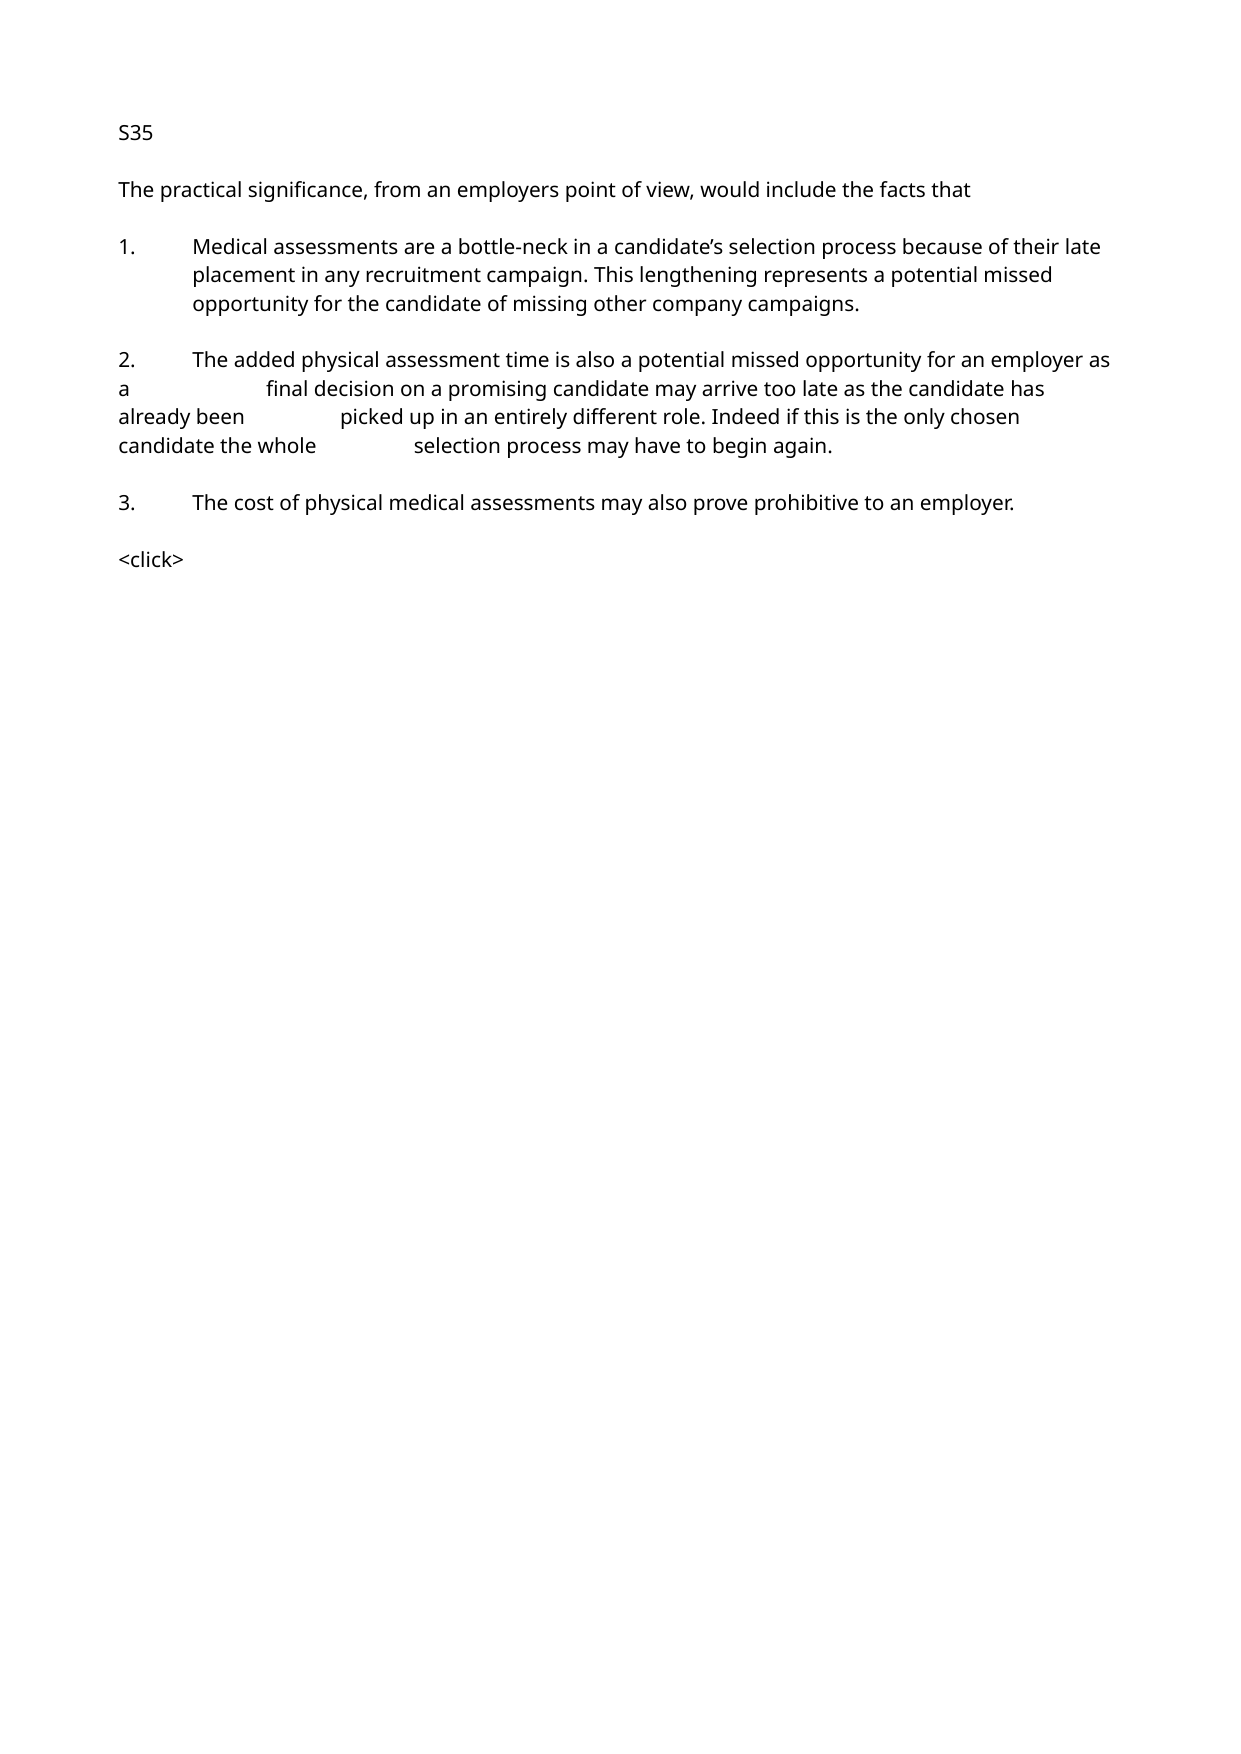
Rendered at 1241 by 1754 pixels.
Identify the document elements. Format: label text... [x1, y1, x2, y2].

text 1. Medical assessments are a bottle-neck in a candidate’s selection process because of their late placement in any recruitment campaign. This lengthening represents a potential missed opportunity for the candidate of missing other company campaigns. [118, 232, 1122, 317]
text 3. The cost of physical medical assessments may also prove prohibitive to an employer. [118, 488, 1122, 516]
text 2. The added physical assessment time is also a potential missed opportunity for an employer as a final decision on a promising candidate may arrive too late as the candidate has already been picked up in an entirely different role. Indeed if this is the only chosen candidate the whole selection process may have to begin again. [118, 346, 1122, 459]
text <click> [118, 545, 1122, 573]
text The practical significance, from an employers point of view, would include the facts that [118, 175, 1122, 203]
text S35 [118, 118, 1122, 147]
